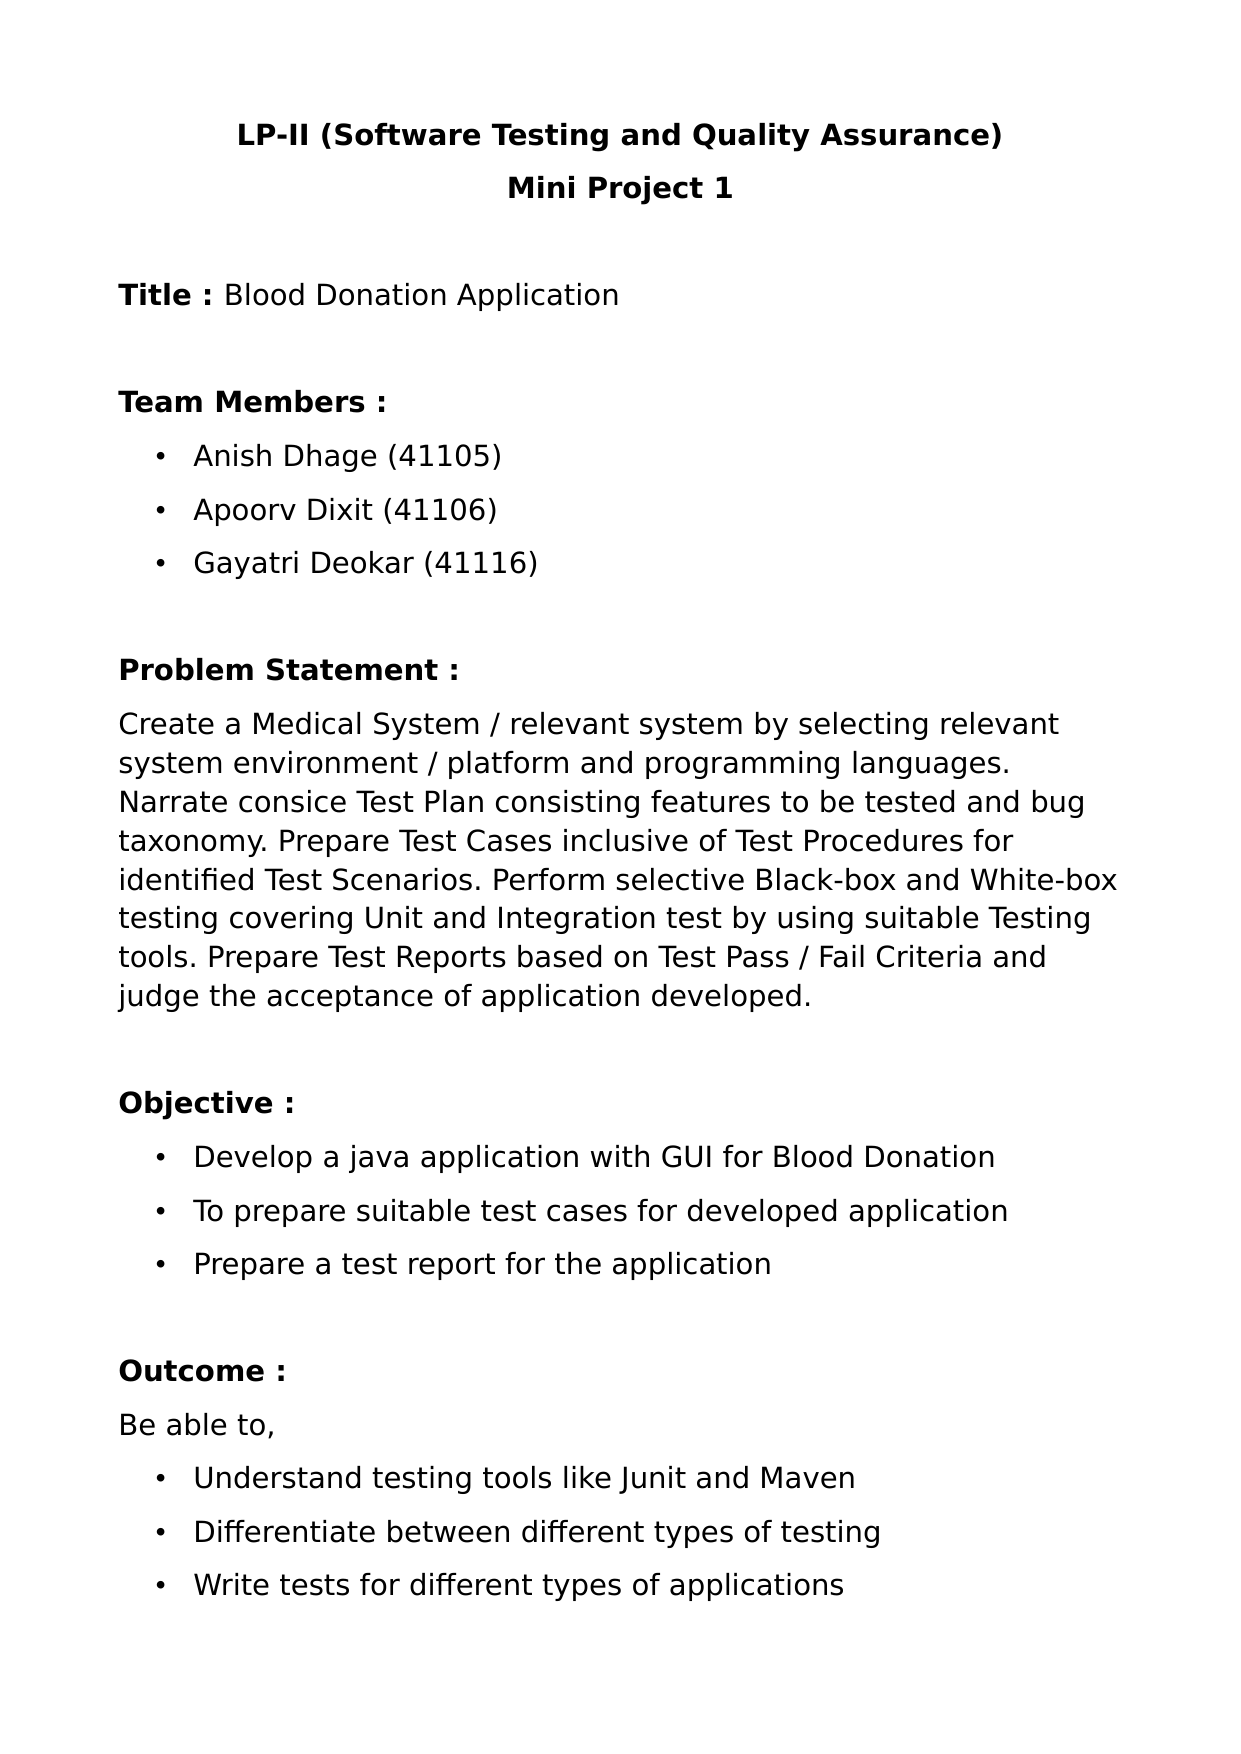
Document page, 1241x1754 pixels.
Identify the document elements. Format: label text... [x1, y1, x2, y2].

list Apoorv Dixit (41106) [156, 493, 1122, 527]
list Prepare a test report for the application [156, 1247, 1122, 1281]
text Create a Medical System / relevant system by selecting relevant system environment / platform and programming languages. Narrate consice Test Plan consisting features to be tested and bug taxonomy. Prepare Test Cases inclusive of Test Procedures for identified Test Scenarios. Perform selective Black-box and White-box testing covering Unit and Integration test by using suitable Testing tools. Prepare Test Reports based on Test Pass / Fail Criteria and judge the acceptance of application developed. [118, 707, 1122, 1014]
text Title : Blood Donation Application [118, 279, 1122, 313]
list Anish Dhage (41105) [156, 439, 1122, 473]
list To prepare suitable test cases for developed application [156, 1194, 1122, 1228]
text LP-II (Software Testing and Quality Assurance) [118, 118, 1122, 152]
list Develop a java application with GUI for Blood Donation [156, 1140, 1122, 1174]
text Be able to, [118, 1408, 1122, 1442]
text Outcome : [118, 1354, 1122, 1388]
list Differentiate between different types of testing [156, 1515, 1122, 1549]
list Write tests for different types of applications [156, 1569, 1122, 1603]
list Understand testing tools like Junit and Maven [156, 1462, 1122, 1496]
text Mini Project 1 [118, 172, 1122, 206]
text Objective : [118, 1087, 1122, 1121]
text Team Members : [118, 386, 1122, 420]
list Gayatri Deokar (41116) [156, 546, 1122, 580]
text Problem Statement : [118, 653, 1122, 687]
